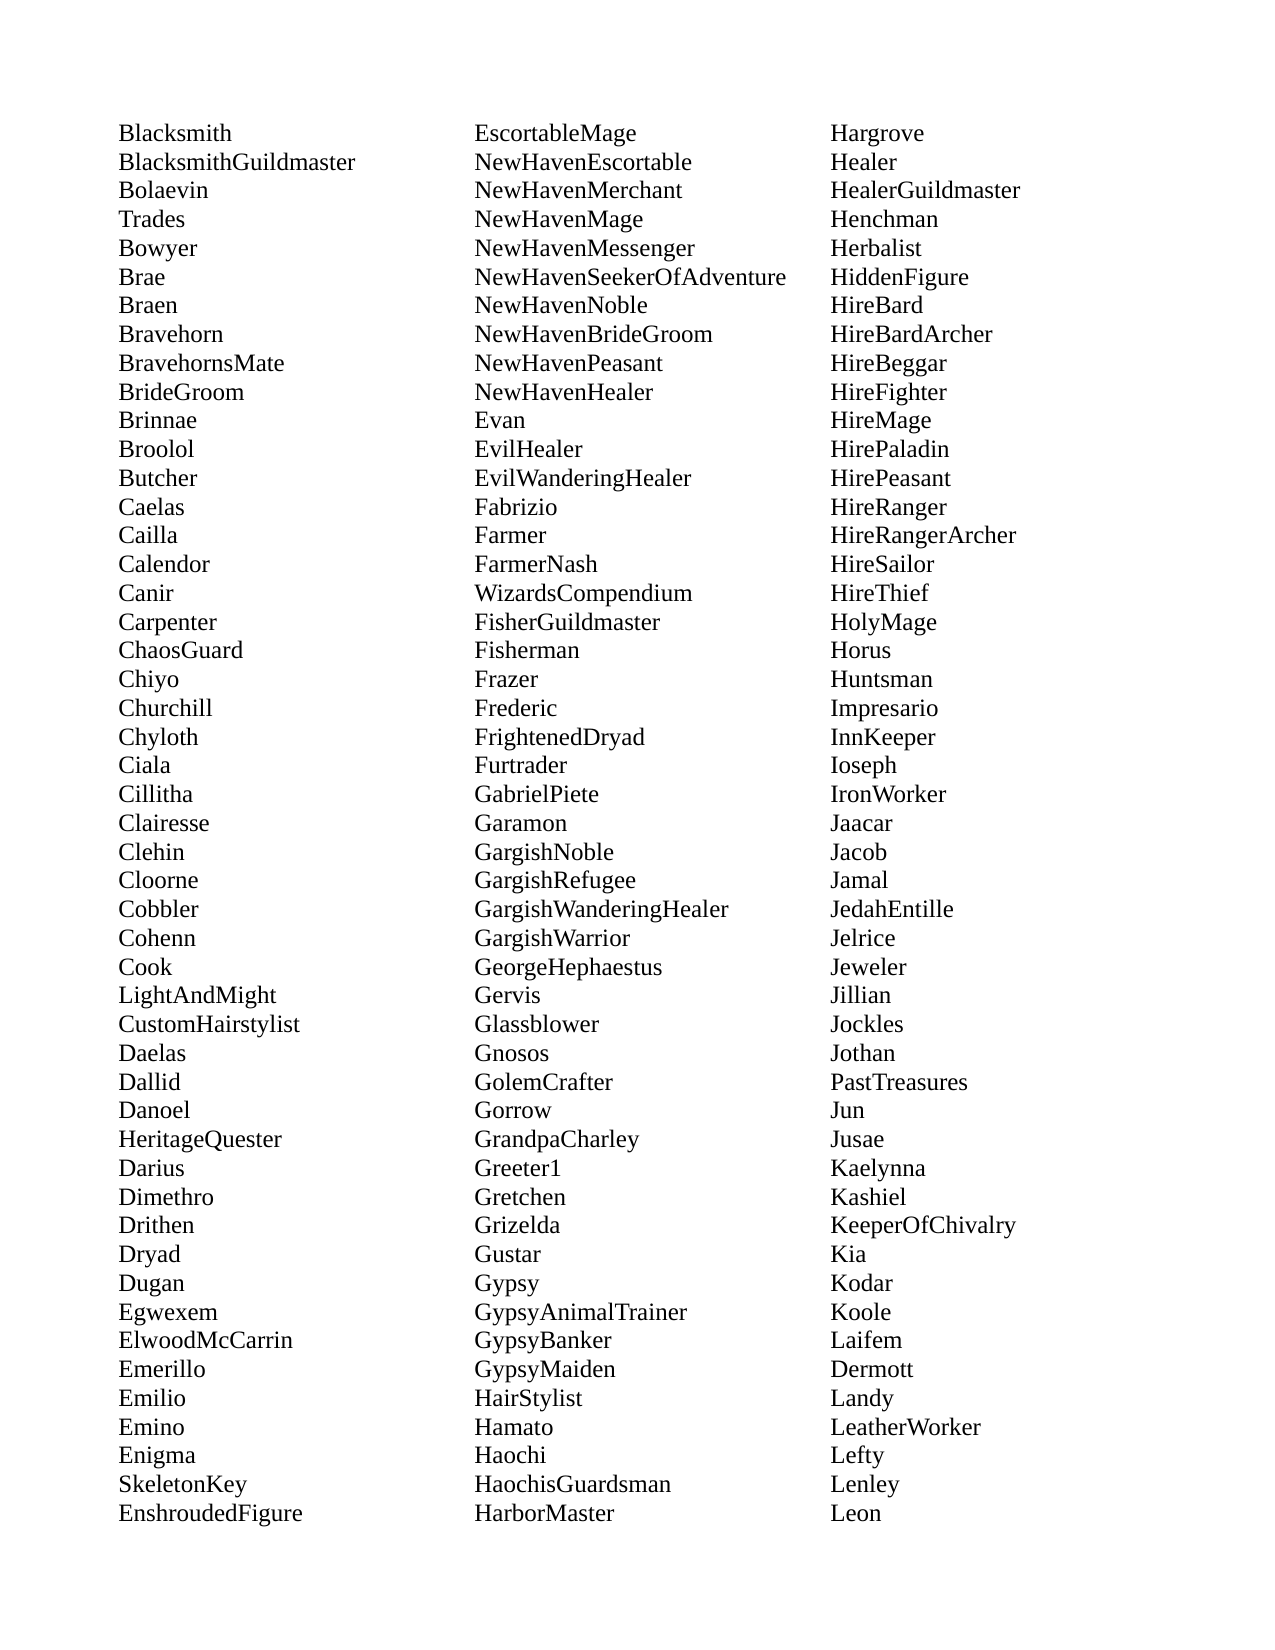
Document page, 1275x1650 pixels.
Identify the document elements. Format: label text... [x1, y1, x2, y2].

text HealerGuildmaster [830, 176, 1157, 204]
text NewHavenBrideGroom [474, 319, 801, 348]
text EvilWanderingHealer [474, 463, 801, 492]
text Frederic [474, 693, 801, 722]
text Gretchen [474, 1182, 801, 1211]
text Fisherman [474, 636, 801, 664]
text HireFighter [830, 377, 1157, 406]
text Ioseph [830, 751, 1157, 779]
text Cobbler [118, 894, 445, 923]
text HireThief [830, 578, 1157, 607]
text NewHavenMage [474, 204, 801, 233]
text Trades [118, 204, 445, 233]
text Gervis [474, 981, 801, 1009]
text NewHavenHealer [474, 377, 801, 406]
text BlacksmithGuildmaster [118, 147, 445, 176]
text Darius [118, 1153, 445, 1182]
text HireBard [830, 291, 1157, 319]
text WizardsCompendium [474, 578, 801, 607]
text Emerillo [118, 1354, 445, 1383]
text HarborMaster [474, 1498, 801, 1527]
text Chiyo [118, 664, 445, 693]
text Hamato [474, 1412, 801, 1441]
text HolyMage [830, 607, 1157, 636]
text HeritageQuester [118, 1124, 445, 1153]
text ChaosGuard [118, 636, 445, 664]
text Lefty [830, 1441, 1157, 1469]
text Butcher [118, 463, 445, 492]
text Gypsy [474, 1268, 801, 1297]
text Hargrove [830, 118, 1157, 147]
text Bowyer [118, 233, 445, 262]
text Kashiel [830, 1182, 1157, 1211]
text NewHavenMerchant [474, 176, 801, 204]
text Chyloth [118, 722, 445, 751]
text EvilHealer [474, 434, 801, 463]
text PastTreasures [830, 1067, 1157, 1096]
text Gustar [474, 1239, 801, 1268]
text HireMage [830, 406, 1157, 434]
text Landy [830, 1383, 1157, 1412]
text FrightenedDryad [474, 722, 801, 751]
text GypsyAnimalTrainer [474, 1297, 801, 1326]
text Clehin [118, 837, 445, 866]
text Dermott [830, 1354, 1157, 1383]
text KeeperOfChivalry [830, 1211, 1157, 1239]
text Cook [118, 952, 445, 981]
text Jelrice [830, 923, 1157, 952]
text IronWorker [830, 779, 1157, 808]
text Broolol [118, 434, 445, 463]
text Huntsman [830, 664, 1157, 693]
text Jillian [830, 981, 1157, 1009]
text Fabrizio [474, 492, 801, 521]
text SkeletonKey [118, 1469, 445, 1498]
text Cailla [118, 521, 445, 549]
text Brinnae [118, 406, 445, 434]
text Kaelynna [830, 1153, 1157, 1182]
text Caelas [118, 492, 445, 521]
text Emilio [118, 1383, 445, 1412]
text Gorrow [474, 1096, 801, 1124]
text Healer [830, 147, 1157, 176]
text Evan [474, 406, 801, 434]
text Koole [830, 1297, 1157, 1326]
text Cohenn [118, 923, 445, 952]
text Enigma [118, 1441, 445, 1469]
text Garamon [474, 808, 801, 837]
text Impresario [830, 693, 1157, 722]
text ElwoodMcCarrin [118, 1326, 445, 1354]
text GargishNoble [474, 837, 801, 866]
text FisherGuildmaster [474, 607, 801, 636]
text Kodar [830, 1268, 1157, 1297]
text Canir [118, 578, 445, 607]
text Greeter1 [474, 1153, 801, 1182]
text InnKeeper [830, 722, 1157, 751]
text JedahEntille [830, 894, 1157, 923]
text Jun [830, 1096, 1157, 1124]
text Drithen [118, 1211, 445, 1239]
text FarmerNash [474, 549, 801, 578]
text Bravehorn [118, 319, 445, 348]
text Jockles [830, 1009, 1157, 1038]
text Churchill [118, 693, 445, 722]
text Cloorne [118, 866, 445, 894]
text Clairesse [118, 808, 445, 837]
text Leon [830, 1498, 1157, 1527]
text Jusae [830, 1124, 1157, 1153]
text Jeweler [830, 952, 1157, 981]
text Cillitha [118, 779, 445, 808]
text NewHavenMessenger [474, 233, 801, 262]
text NewHavenEscortable [474, 147, 801, 176]
text HireSailor [830, 549, 1157, 578]
text Bolaevin [118, 176, 445, 204]
text Furtrader [474, 751, 801, 779]
text Gnosos [474, 1038, 801, 1067]
text Calendor [118, 549, 445, 578]
text CustomHairstylist [118, 1009, 445, 1038]
text Dallid [118, 1067, 445, 1096]
text Grizelda [474, 1211, 801, 1239]
text Kia [830, 1239, 1157, 1268]
text Dimethro [118, 1182, 445, 1211]
text Frazer [474, 664, 801, 693]
text HiddenFigure [830, 262, 1157, 291]
text GargishWarrior [474, 923, 801, 952]
text LightAndMight [118, 981, 445, 1009]
text Haochi [474, 1441, 801, 1469]
text Dugan [118, 1268, 445, 1297]
text HirePeasant [830, 463, 1157, 492]
text Horus [830, 636, 1157, 664]
text EnshroudedFigure [118, 1498, 445, 1527]
text GrandpaCharley [474, 1124, 801, 1153]
text Braen [118, 291, 445, 319]
text Daelas [118, 1038, 445, 1067]
text Brae [118, 262, 445, 291]
text Jothan [830, 1038, 1157, 1067]
text Dryad [118, 1239, 445, 1268]
text Danoel [118, 1096, 445, 1124]
text GargishWanderingHealer [474, 894, 801, 923]
text GolemCrafter [474, 1067, 801, 1096]
text EscortableMage [474, 118, 801, 147]
text NewHavenSeekerOfAdventure [474, 262, 801, 291]
text HireRanger [830, 492, 1157, 521]
text Egwexem [118, 1297, 445, 1326]
text GargishRefugee [474, 866, 801, 894]
text Jacob [830, 837, 1157, 866]
text HairStylist [474, 1383, 801, 1412]
text Glassblower [474, 1009, 801, 1038]
text HaochisGuardsman [474, 1469, 801, 1498]
text HireBeggar [830, 348, 1157, 377]
text HireRangerArcher [830, 521, 1157, 549]
text Jamal [830, 866, 1157, 894]
text Blacksmith [118, 118, 445, 147]
text LeatherWorker [830, 1412, 1157, 1441]
text Farmer [474, 521, 801, 549]
text GabrielPiete [474, 779, 801, 808]
text Laifem [830, 1326, 1157, 1354]
text BrideGroom [118, 377, 445, 406]
text Carpenter [118, 607, 445, 636]
text GypsyBanker [474, 1326, 801, 1354]
text Ciala [118, 751, 445, 779]
text Herbalist [830, 233, 1157, 262]
text NewHavenPeasant [474, 348, 801, 377]
text NewHavenNoble [474, 291, 801, 319]
text GypsyMaiden [474, 1354, 801, 1383]
text HireBardArcher [830, 319, 1157, 348]
text BravehornsMate [118, 348, 445, 377]
text Lenley [830, 1469, 1157, 1498]
text HirePaladin [830, 434, 1157, 463]
text Jaacar [830, 808, 1157, 837]
text Emino [118, 1412, 445, 1441]
text Henchman [830, 204, 1157, 233]
text GeorgeHephaestus [474, 952, 801, 981]
